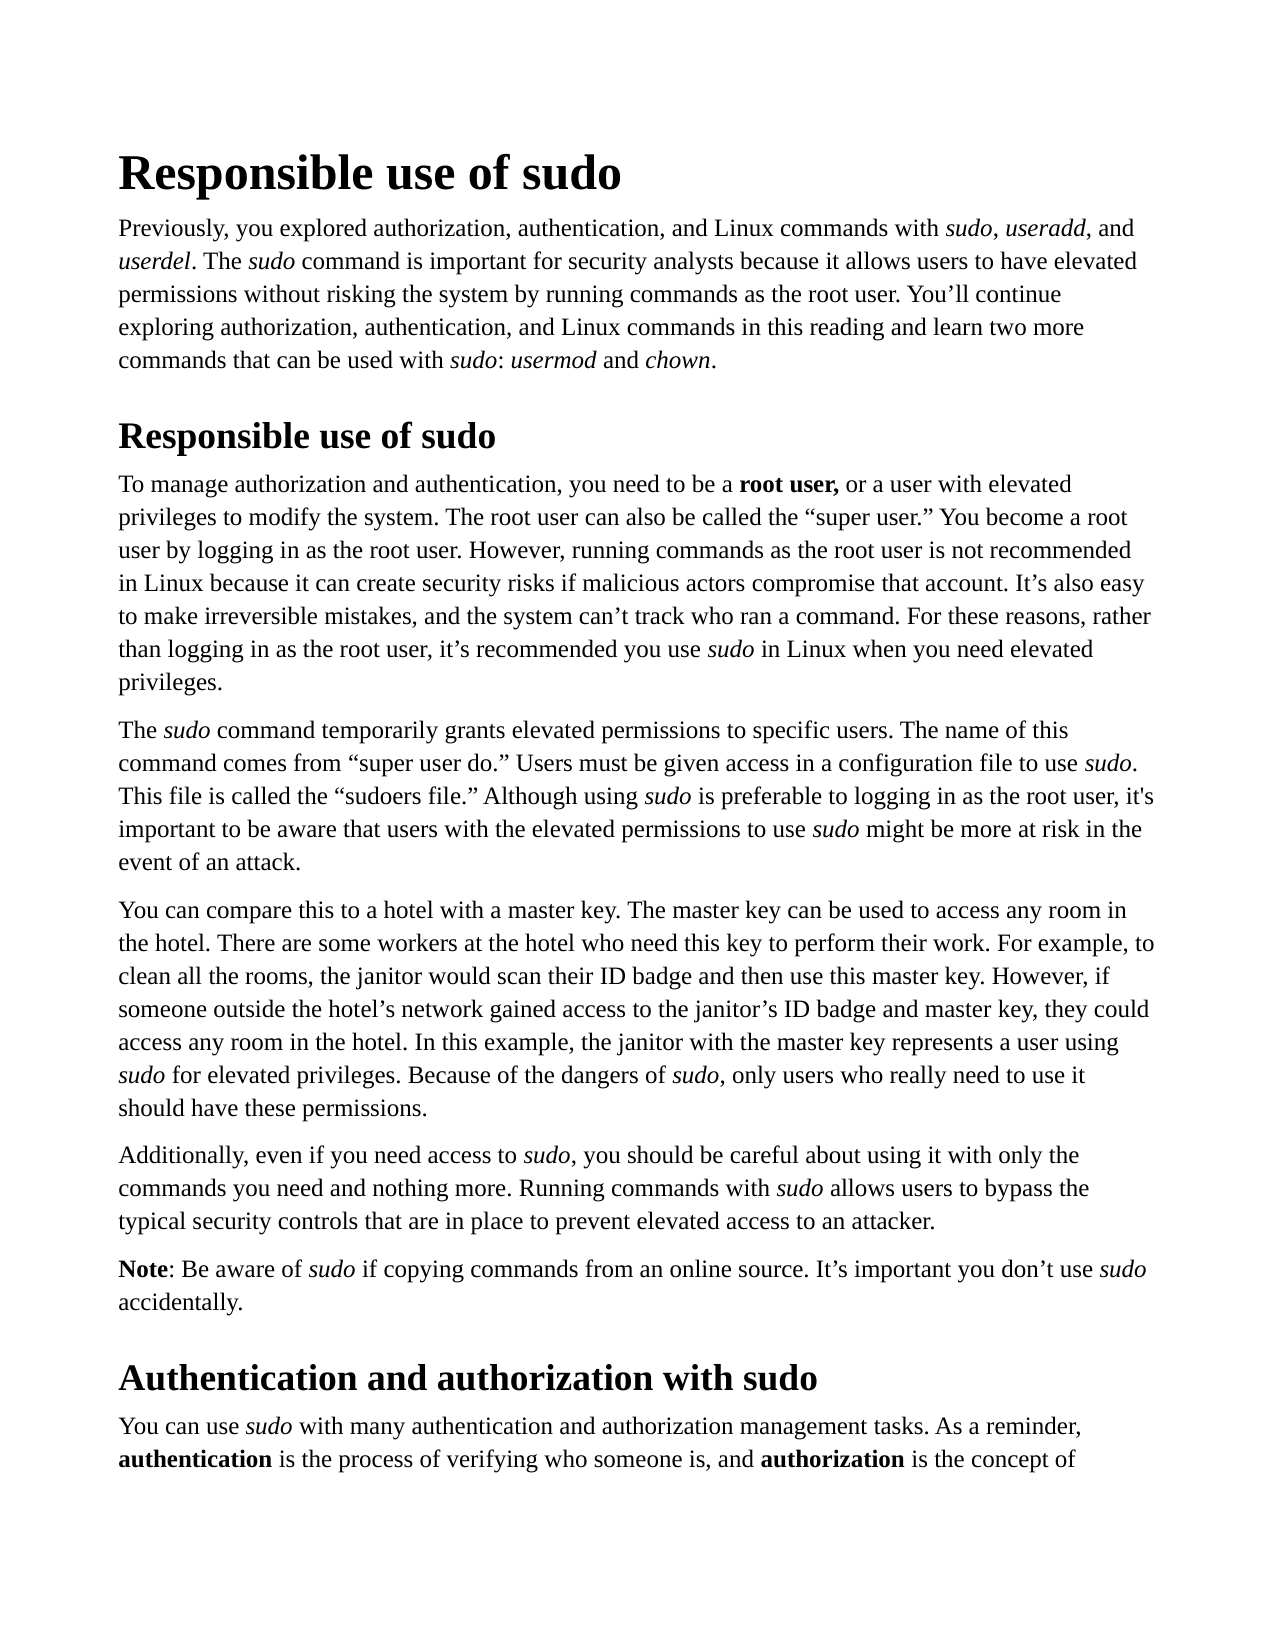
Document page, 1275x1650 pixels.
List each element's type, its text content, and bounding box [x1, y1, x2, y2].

text The sudo command temporarily grants elevated permissions to specific users. The name of this command comes from “super user do.” Users must be given access in a configuration file to use sudo. This file is called the “sudoers file.” Although using sudo is preferable to logging in as the root user, it's important to be aware that users with the elevated permissions to use sudo might be more at risk in the event of an attack. [118, 715, 1157, 876]
subtitle Responsible use of sudo [118, 414, 1157, 457]
text You can compare this to a hotel with a master key. The master key can be used to access any room in the hotel. There are some workers at the hotel who need this key to perform their work. For example, to clean all the rooms, the janitor would scan their ID badge and then use this master key. However, if someone outside the hotel’s network gained access to the janitor’s ID badge and master key, they could access any room in the hotel. In this example, the janitor with the master key represents a user using sudo for elevated privileges. Because of the dangers of sudo, only users who really need to use it should have these permissions. [118, 895, 1157, 1122]
text Previously, you explored authorization, authentication, and Linux commands with sudo, useradd, and userdel. The sudo command is important for security analysts because it allows users to have elevated permissions without risking the system by running commands as the root user. You’ll continue exploring authorization, authentication, and Linux commands in this reading and learn two more commands that can be used with sudo: usermod and chown. [118, 213, 1157, 374]
text To manage authorization and authentication, you need to be a root user, or a user with elevated privileges to modify the system. The root user can also be called the “super user.” You become a root user by logging in as the root user. However, running commands as the root user is not recommended in Linux because it can create security risks if malicious actors compromise that account. It’s also easy to make irreversible mistakes, and the system can’t track who ran a command. For these reasons, rather than logging in as the root user, it’s recommended you use sudo in Linux when you need elevated privileges. [118, 469, 1157, 696]
subtitle Authentication and authorization with sudo [118, 1356, 1157, 1399]
text Additionally, even if you need access to sudo, you should be careful about using it with only the commands you need and nothing more. Running commands with sudo allows users to bypass the typical security controls that are in place to prevent elevated access to an attacker. [118, 1140, 1157, 1235]
text Note: Be aware of sudo if copying commands from an online source. It’s important you don’t use sudo accidentally. [118, 1254, 1157, 1316]
text You can use sudo with many authentication and authorization management tasks. As a reminder, authentication is the process of verifying who someone is, and authorization is the concept of [118, 1411, 1157, 1473]
subtitle Responsible use of sudo [118, 143, 1157, 201]
